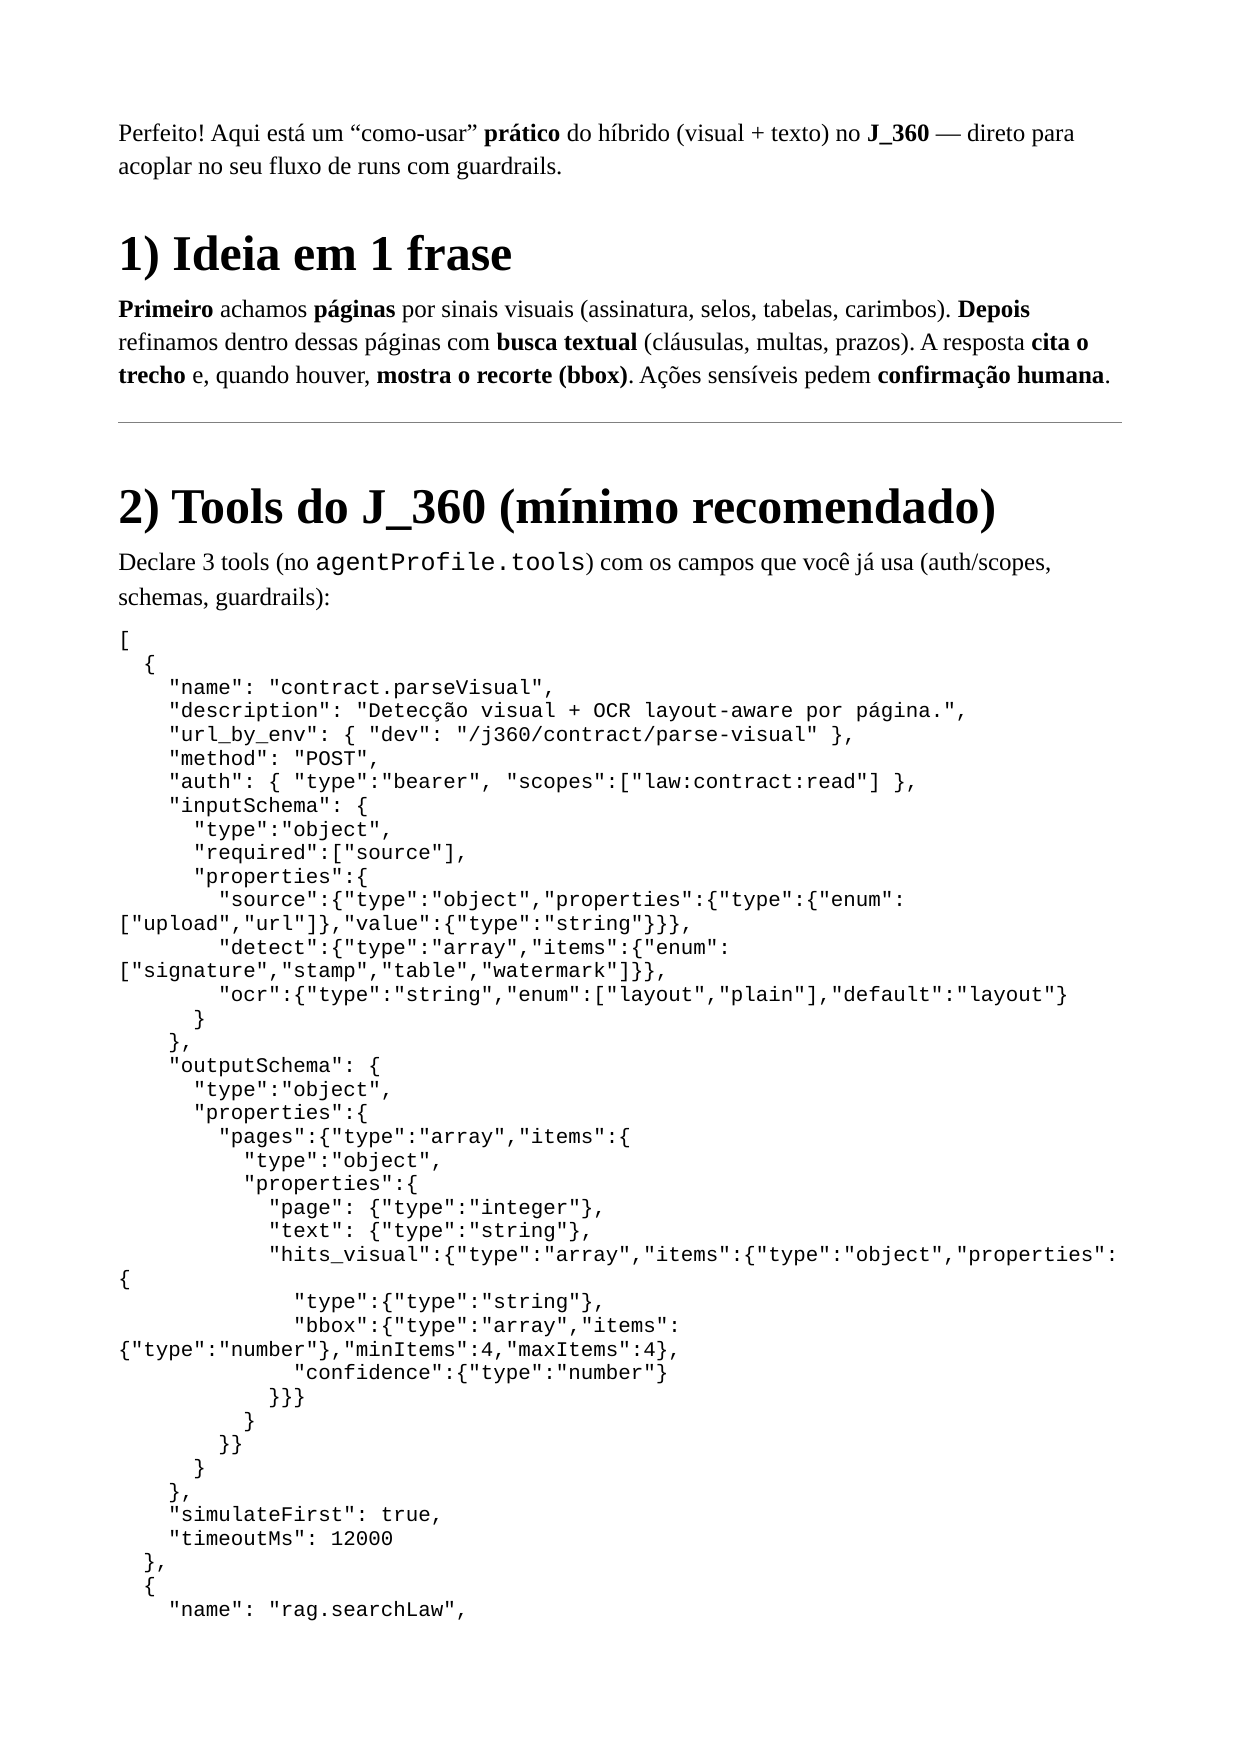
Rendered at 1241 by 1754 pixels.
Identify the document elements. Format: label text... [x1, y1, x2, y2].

text "required":["source"], [118, 842, 1122, 866]
text "outputSchema": { [118, 1055, 1122, 1079]
text "url_by_env": { "dev": "/j360/contract/parse-visual" }, [118, 724, 1122, 748]
text "type":"object", [118, 818, 1122, 842]
text "simulateFirst": true, [118, 1504, 1122, 1528]
text "source":{"type":"object","properties":{"type":{"enum":["upload","url"]},"value":{"type":"string"}}}, [118, 889, 1122, 937]
text } [118, 1410, 1122, 1433]
text "properties":{ [118, 866, 1122, 889]
text { [118, 653, 1122, 677]
text "type":{"type":"string"}, [118, 1291, 1122, 1315]
text "auth": { "type":"bearer", "scopes":["law:contract:read"] }, [118, 771, 1122, 795]
text Primeiro achamos páginas por sinais visuais (assinatura, selos, tabelas, carimbos). Depois refinamos dentro dessas páginas com busca textual (cláusulas, multas, prazos). A resposta cita o trecho e, quando houver, mostra o recorte (bbox). Ações sensíveis pedem confirmação humana. [118, 294, 1122, 388]
text "timeoutMs": 12000 [118, 1528, 1122, 1552]
text "pages":{"type":"array","items":{ [118, 1126, 1122, 1149]
text "name": "rag.searchLaw", [118, 1599, 1122, 1622]
text "confidence":{"type":"number"} [118, 1362, 1122, 1386]
text }} [118, 1433, 1122, 1457]
text "text": {"type":"string"}, [118, 1221, 1122, 1244]
text "description": "Detecção visual + OCR layout-aware por página.", [118, 700, 1122, 724]
text } [118, 1008, 1122, 1031]
text "properties":{ [118, 1102, 1122, 1126]
text "hits_visual":{"type":"array","items":{"type":"object","properties":{ [118, 1244, 1122, 1291]
text "name": "contract.parseVisual", [118, 677, 1122, 700]
text Perfeito! Aqui está um “como-usar” prático do híbrido (visual + texto) no J_360 — direto para acoplar no seu fluxo de runs com guardrails. [118, 118, 1122, 180]
text "type":"object", [118, 1149, 1122, 1173]
text }}} [118, 1386, 1122, 1410]
text }, [118, 1031, 1122, 1055]
subtitle 2) Tools do J_360 (mínimo recomendado) [118, 477, 1122, 534]
text "type":"object", [118, 1079, 1122, 1102]
text "ocr":{"type":"string","enum":["layout","plain"],"default":"layout"} [118, 984, 1122, 1008]
text "bbox":{"type":"array","items":{"type":"number"},"minItems":4,"maxItems":4}, [118, 1315, 1122, 1362]
text "method": "POST", [118, 748, 1122, 771]
text Declare 3 tools (no agentProfile.tools) com os campos que você já usa (auth/scopes, schemas, guardrails): [118, 547, 1122, 611]
text "page": {"type":"integer"}, [118, 1197, 1122, 1221]
text { [118, 1575, 1122, 1599]
text }, [118, 1481, 1122, 1504]
text "detect":{"type":"array","items":{"enum":["signature","stamp","table","watermark"]}}, [118, 937, 1122, 984]
text "properties":{ [118, 1173, 1122, 1197]
text }, [118, 1552, 1122, 1575]
subtitle 1) Ideia em 1 frase [118, 224, 1122, 281]
text } [118, 1457, 1122, 1481]
text [ [118, 629, 1122, 653]
text "inputSchema": { [118, 795, 1122, 818]
